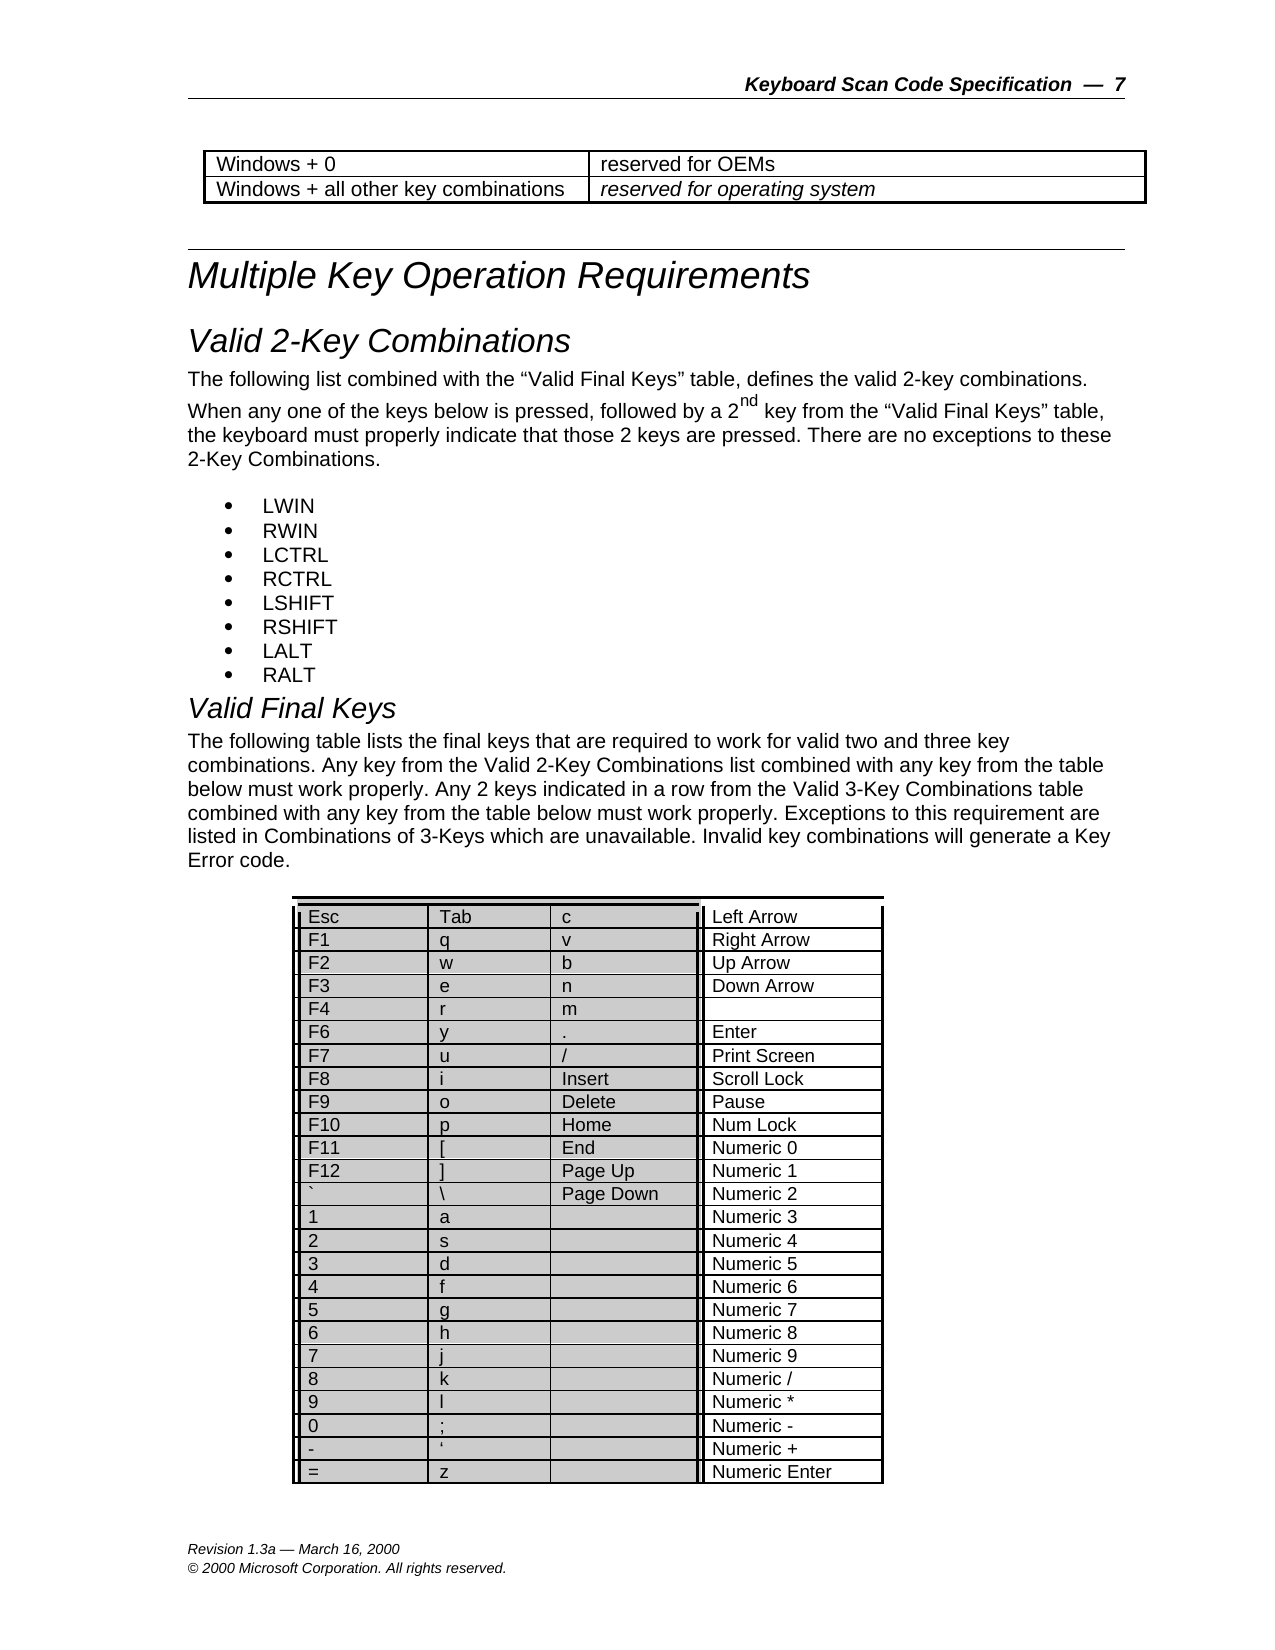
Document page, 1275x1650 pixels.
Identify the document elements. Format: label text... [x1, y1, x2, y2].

table_cell [884, 1297, 902, 1320]
table_cell [884, 1459, 902, 1482]
table_cell ‘ [429, 1438, 550, 1459]
table_cell [175, 1228, 292, 1251]
table_cell [551, 1461, 696, 1482]
table_cell [884, 1436, 902, 1459]
table_cell Down Arrow [705, 975, 881, 997]
table_cell [884, 1367, 902, 1390]
table_cell [551, 1299, 696, 1320]
table_cell Numeric 5 [705, 1253, 881, 1274]
table_cell 6 [301, 1322, 427, 1343]
table_cell F6 [301, 1021, 427, 1043]
table_header Esc [297, 899, 428, 927]
list LCTRL [225, 542, 1125, 567]
table_cell [884, 1205, 902, 1228]
table_cell [175, 927, 292, 950]
table_cell Numeric 4 [705, 1230, 881, 1251]
table_cell d [429, 1253, 550, 1274]
table_cell [884, 1390, 902, 1413]
table_cell 1 [301, 1206, 427, 1228]
table_cell Numeric 2 [705, 1183, 881, 1205]
table_cell [884, 1320, 902, 1343]
table_cell [884, 1066, 902, 1089]
table_cell Enter [705, 1021, 881, 1043]
table_cell [551, 1415, 696, 1436]
table_cell [884, 1159, 902, 1182]
table_cell 9 [301, 1391, 427, 1413]
table_cell [175, 1344, 292, 1367]
table_cell Home [551, 1114, 696, 1135]
table_cell [551, 1391, 696, 1413]
table_header [428, 899, 550, 903]
table_cell [551, 1206, 696, 1228]
table_cell Numeric 7 [705, 1299, 881, 1320]
table_cell 5 [301, 1299, 427, 1320]
table_cell Delete [551, 1091, 696, 1112]
table_cell [551, 1438, 696, 1459]
table_cell ] [429, 1160, 550, 1182]
table_cell Numeric * [705, 1391, 881, 1413]
table_cell reserved for operating system [590, 177, 1144, 201]
table_cell k [429, 1368, 550, 1390]
table_cell = [301, 1461, 427, 1482]
table_cell Numeric / [705, 1368, 881, 1390]
table_cell [175, 1020, 292, 1043]
table_cell Insert [551, 1068, 696, 1089]
table_cell Scroll Lock [705, 1068, 881, 1089]
table_cell [551, 1322, 696, 1343]
list RCTRL [225, 567, 1125, 591]
table_cell [175, 1367, 292, 1390]
table_cell [175, 1297, 292, 1320]
table_cell 2 [301, 1230, 427, 1251]
table_cell [175, 974, 292, 997]
table_cell F10 [301, 1114, 427, 1135]
table_cell F2 [301, 952, 427, 973]
table_cell End [551, 1137, 696, 1158]
table_cell [175, 1459, 292, 1482]
table_cell e [429, 975, 550, 997]
table_cell i [429, 1068, 550, 1089]
table_cell p [429, 1114, 550, 1135]
table_cell Numeric Enter [705, 1461, 881, 1482]
table_cell [884, 1112, 902, 1135]
table_cell h [429, 1322, 550, 1343]
table_cell - [301, 1438, 427, 1459]
table_cell F12 [301, 1160, 427, 1182]
table_cell [705, 998, 881, 1020]
table_cell [884, 1043, 902, 1066]
table_cell [551, 1276, 696, 1297]
text The following list combined with the “Valid Final Keys” table, defines the valid 2-key combinations. When any one of the keys below is pressed, followed by a 2nd key from the “Valid Final Keys” table, the keyboard must properly indicate that those 2 keys are pressed. There are no exceptions to these 2-Key Combinations. [187, 367, 1125, 470]
table_cell q [429, 929, 550, 950]
table_cell / [551, 1045, 696, 1066]
table_cell [175, 1413, 292, 1436]
subtitle Multiple Key Operation Requirements [187, 250, 1125, 298]
table_cell b [551, 952, 696, 973]
text The following table lists the final keys that are required to work for valid two and three key combinations. Any key from the Valid 2-Key Combinations list combined with any key from the table below must work properly. Any 2 keys indicated in a row from the Valid 3-Key Combinations table combined with any key from the table below must work properly. Exceptions to this requirement are listed in Combinations of 3-Keys which are unavailable. Invalid key combinations will generate a Key Error code. [187, 728, 1125, 872]
table_header c [550, 899, 701, 927]
table_cell Windows + all other key combinations [206, 177, 588, 201]
table_cell Numeric + [705, 1438, 881, 1459]
table_cell a [429, 1206, 550, 1228]
table_cell 4 [301, 1276, 427, 1297]
table_cell [175, 1066, 292, 1089]
table_cell F7 [301, 1045, 427, 1066]
table_cell F11 [301, 1137, 427, 1158]
table_cell v [551, 929, 696, 950]
table_cell [884, 1020, 902, 1043]
table_cell Page Down [551, 1183, 696, 1205]
table_cell [175, 1135, 292, 1158]
table_cell [884, 1089, 902, 1112]
table_cell \ [429, 1183, 550, 1205]
table_cell [175, 950, 292, 973]
table_cell F3 [301, 975, 427, 997]
table_cell [551, 1345, 696, 1367]
table_cell Windows + 0 [206, 152, 588, 176]
table_cell [884, 1135, 902, 1158]
table_cell 8 [301, 1368, 427, 1390]
table_cell [175, 1320, 292, 1343]
table_cell F4 [301, 998, 427, 1020]
table_cell [551, 1368, 696, 1390]
table_cell [884, 1413, 902, 1436]
table_cell g [429, 1299, 550, 1320]
table_cell [175, 1089, 292, 1112]
table_cell Num Lock [705, 1114, 881, 1135]
table_cell Numeric 1 [705, 1160, 881, 1182]
table_cell Numeric 9 [705, 1345, 881, 1367]
table_cell o [429, 1091, 550, 1112]
table_cell ; [429, 1415, 550, 1436]
table_cell [884, 1344, 902, 1367]
table_cell Numeric 8 [705, 1322, 881, 1343]
subtitle Valid Final Keys [187, 695, 1125, 724]
table_cell Numeric 0 [705, 1137, 881, 1158]
table_cell w [429, 952, 550, 973]
table_cell l [429, 1391, 550, 1413]
list LWIN [225, 494, 1125, 518]
list RALT [225, 663, 1125, 687]
table_cell z [429, 1461, 550, 1482]
table_cell [884, 1182, 902, 1205]
table_cell [175, 1436, 292, 1459]
table_cell 3 [301, 1253, 427, 1274]
table_cell [884, 950, 902, 973]
table_cell Pause [705, 1091, 881, 1112]
table_cell [884, 997, 902, 1020]
table_cell [551, 1253, 696, 1274]
table_cell [175, 997, 292, 1020]
subtitle Valid 2-Key Combinations [187, 321, 1125, 360]
table_cell Up Arrow [705, 952, 881, 973]
table_header Left Arrow [701, 899, 882, 927]
table_cell Numeric 6 [705, 1276, 881, 1297]
table_cell . [551, 1021, 696, 1043]
list LALT [225, 639, 1125, 663]
table_cell m [551, 998, 696, 1020]
table_cell [175, 1112, 292, 1135]
table_cell reserved for OEMs [590, 152, 1144, 176]
table_cell F1 [301, 929, 427, 950]
table_cell Page Up [551, 1160, 696, 1182]
list LSHIFT [225, 591, 1125, 615]
table_cell [175, 1390, 292, 1413]
table_cell r [429, 998, 550, 1020]
table_cell [175, 1159, 292, 1182]
table_cell 0 [301, 1415, 427, 1436]
table_cell f [429, 1276, 550, 1297]
table_header [175, 896, 297, 927]
table_cell n [551, 975, 696, 997]
table_cell ` [301, 1183, 427, 1205]
table_cell 7 [301, 1345, 427, 1367]
table_cell [ [429, 1137, 550, 1158]
table_cell Numeric 3 [705, 1206, 881, 1228]
table_cell Numeric - [705, 1415, 881, 1436]
list RWIN [225, 518, 1125, 542]
table_cell [884, 974, 902, 997]
table_cell j [429, 1345, 550, 1367]
table_cell F9 [301, 1091, 427, 1112]
table_cell [175, 1251, 292, 1274]
table_cell [175, 1043, 292, 1066]
table_cell [884, 1274, 902, 1297]
table_cell [884, 927, 902, 950]
table_cell Right Arrow [705, 929, 881, 950]
table_cell [884, 1228, 902, 1251]
table_cell [175, 1274, 292, 1297]
table_header Tab [429, 906, 550, 927]
table_cell u [429, 1045, 550, 1066]
table_cell s [429, 1230, 550, 1251]
table_cell [175, 1205, 292, 1228]
table_cell F8 [301, 1068, 427, 1089]
table_cell Print Screen [705, 1045, 881, 1066]
list RSHIFT [225, 615, 1125, 639]
table_header [882, 896, 902, 927]
table_cell [175, 1182, 292, 1205]
table_cell [884, 1251, 902, 1274]
table_cell [551, 1230, 696, 1251]
table_cell y [429, 1021, 550, 1043]
